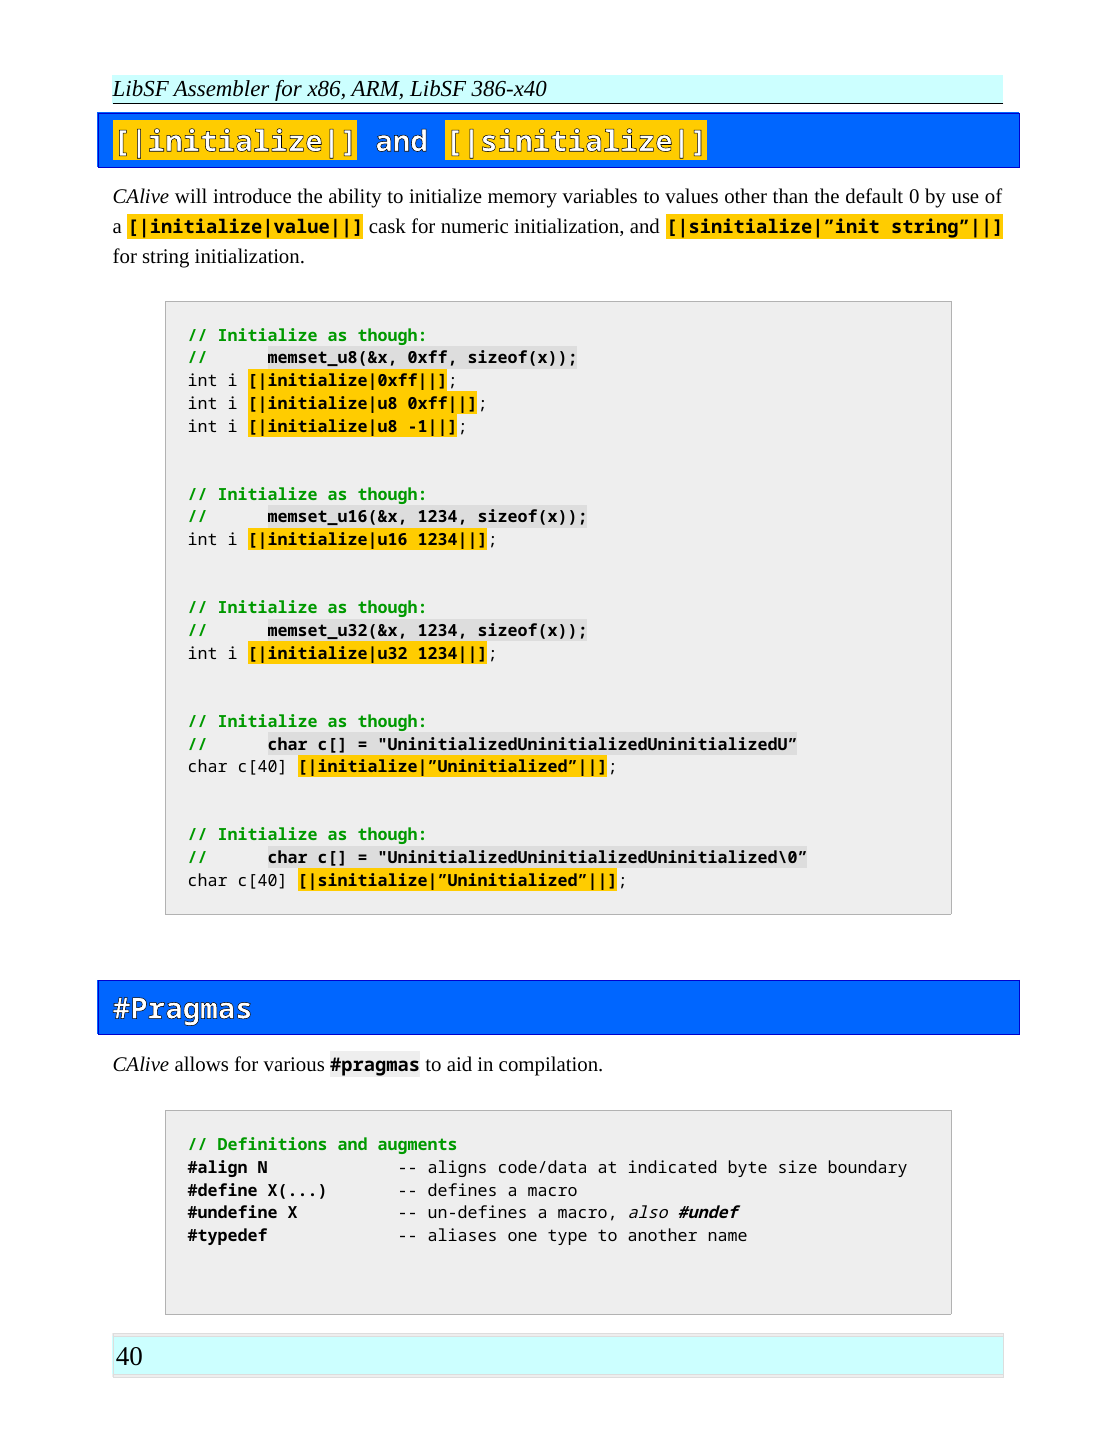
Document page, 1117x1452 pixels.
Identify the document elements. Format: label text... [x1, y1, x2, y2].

subtitle #Pragmas [99, 981, 1019, 1034]
text // Initialize as though: // memset_u8(&x, 0xff, sizeof(x)); int i [|initialize|0xff||]; int i [|initialize|u8 0xff||]; int i [|initialize|u8 -1||]; // Initialize as though: // memset_u16(&x, 1234, sizeof(x)); int i [|initialize|u16 1234||]; // Initialize as though: // memset_u32(&x, 1234, sizeof(x)); int i [|initialize|u32 1234||]; // Initialize as though: // char c[] = "UninitializedUninitializedUninitializedU” char c[40] [|initialize|”Uninitialized”||]; // Initialize as though: // char c[] = "UninitializedUninitializedUninitialized\0” char c[40] [|sinitialize|”Uninitialized”||]; [166, 302, 951, 914]
subtitle [|initialize|] and [|sinitialize|] [99, 114, 1019, 167]
text // Definitions and augments #align N -- aligns code/data at indicated byte size boundary #define X(...) -- defines a macro #undefine X -- un-defines a macro, also #undef #typedef -- aliases one type to another name [166, 1111, 951, 1314]
text CAlive allows for various #pragmas to aid in compilation. [112, 1051, 1003, 1077]
text CAlive will introduce the ability to initialize memory variables to values other than the default 0 by use of a [|initialize|value||] cask for numeric initialization, and [|sinitialize|”init string”||] for string initialization. [112, 184, 1003, 268]
